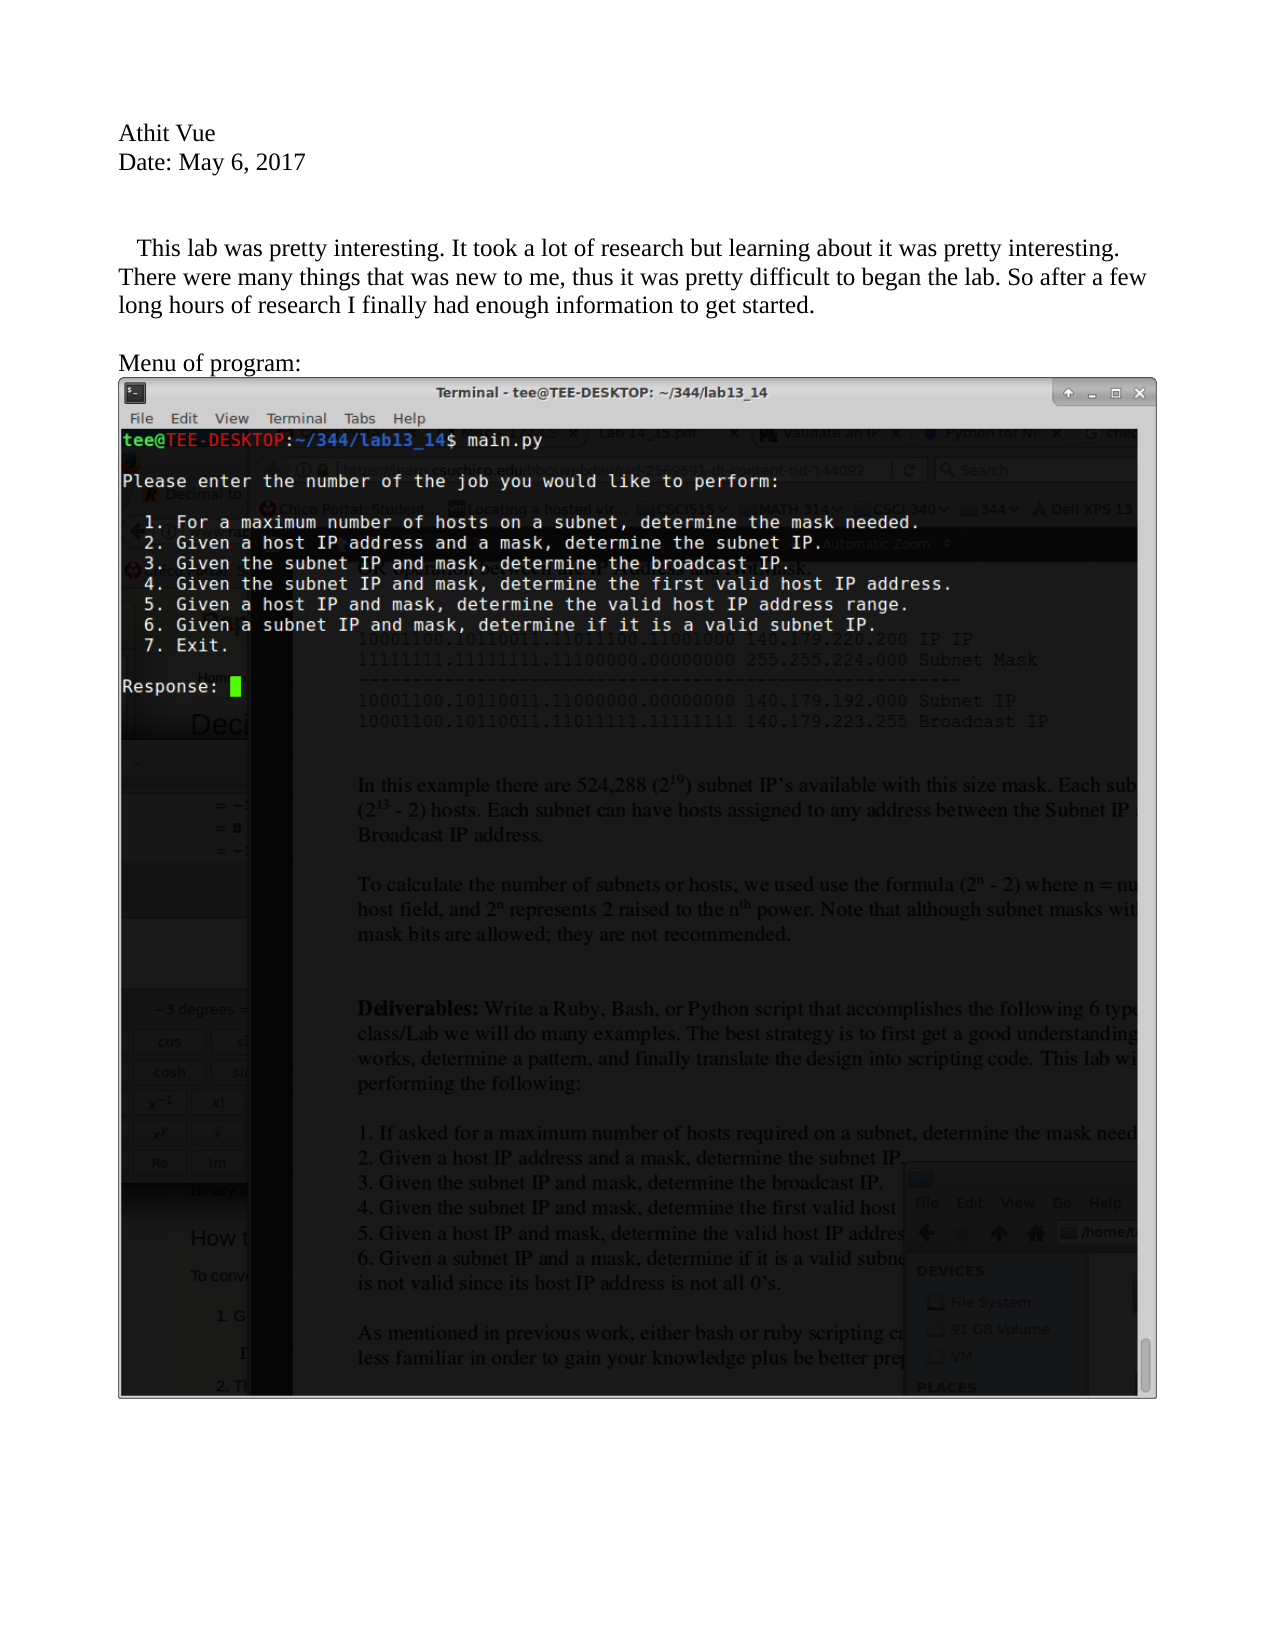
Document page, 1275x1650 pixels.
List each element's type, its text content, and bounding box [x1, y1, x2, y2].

text Date: May 6, 2017 [118, 147, 1157, 176]
text There were many things that was new to me, thus it was pretty difficult to began the lab. So after a few long hours of research I finally had enough information to get started. [118, 262, 1157, 319]
text Menu of program: [118, 348, 1157, 377]
picture [118, 377, 1157, 1399]
text This lab was pretty interesting. It took a lot of research but learning about it was pretty interesting. [118, 233, 1157, 262]
text Athit Vue [118, 118, 1157, 147]
